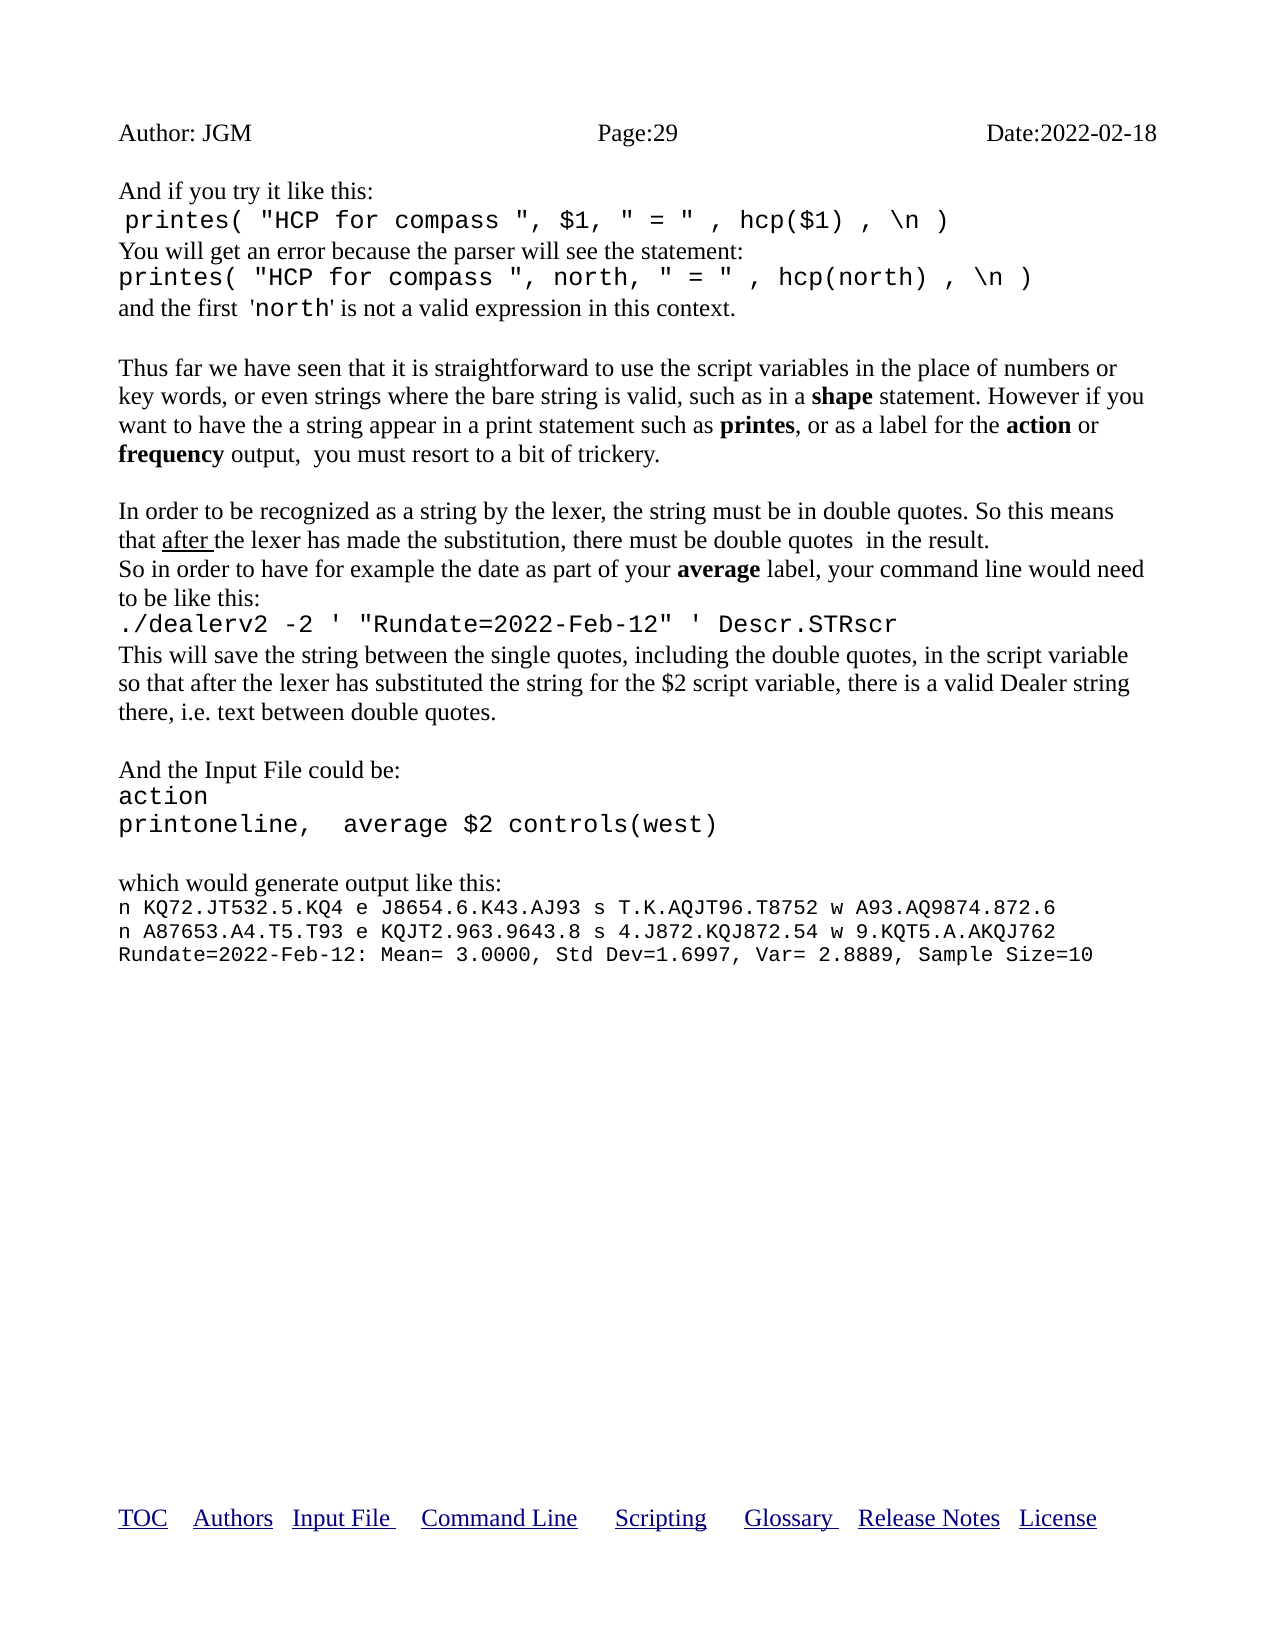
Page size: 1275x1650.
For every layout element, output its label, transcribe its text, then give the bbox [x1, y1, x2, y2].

text n KQ72.JT532.5.KQ4 e J8654.6.K43.AJ93 s T.K.AQJT96.T8752 w A93.AQ9874.872.6 [118, 897, 1157, 921]
text printes( "HCP for compass ", $1, " = " , hcp($1) , \n ) [118, 205, 1157, 236]
text which would generate output like this: [118, 868, 1157, 897]
text In order to be recognized as a string by the lexer, the string must be in double quotes. So this means that after the lexer has made the substitution, there must be double quotes in the result. [118, 496, 1157, 554]
text You will get an error because the parser will see the statement: [118, 236, 1157, 265]
text Thus far we have seen that it is straightforward to use the script variables in the place of numbers or key words, or even strings where the bare string is valid, such as in a shape statement. However if you want to have the a string appear in a print statement such as printes, or as a label for the action or frequency output, you must resort to a bit of trickery. [118, 353, 1157, 468]
text This will save the string between the single quotes, including the double quotes, in the script variable so that after the lexer has substituted the string for the $2 script variable, there is a valid Dealer string there, i.e. text between double quotes. [118, 640, 1157, 726]
text printoneline, average $2 controls(west) [118, 812, 1157, 840]
text So in order to have for example the date as part of your average label, your command line would need to be like this: [118, 554, 1157, 611]
text Rundate=2022-Feb-12: Mean= 3.0000, Std Dev=1.6997, Var= 2.8889, Sample Size=10 [118, 944, 1157, 968]
text And if you try it like this: [118, 176, 1157, 205]
text ./dealerv2 -2 ' "Rundate=2022-Feb-12" ' Descr.STRscr [118, 611, 1157, 640]
text n A87653.A4.T5.T93 e KQJT2.963.9643.8 s 4.J872.KQJ872.54 w 9.KQT5.A.AKQJ762 [118, 921, 1157, 944]
text action [118, 783, 1157, 812]
text And the Input File could be: [118, 755, 1157, 783]
text printes( "HCP for compass ", north, " = " , hcp(north) , \n ) [118, 265, 1157, 293]
text and the first 'north' is not a valid expression in this context. [118, 293, 1157, 324]
